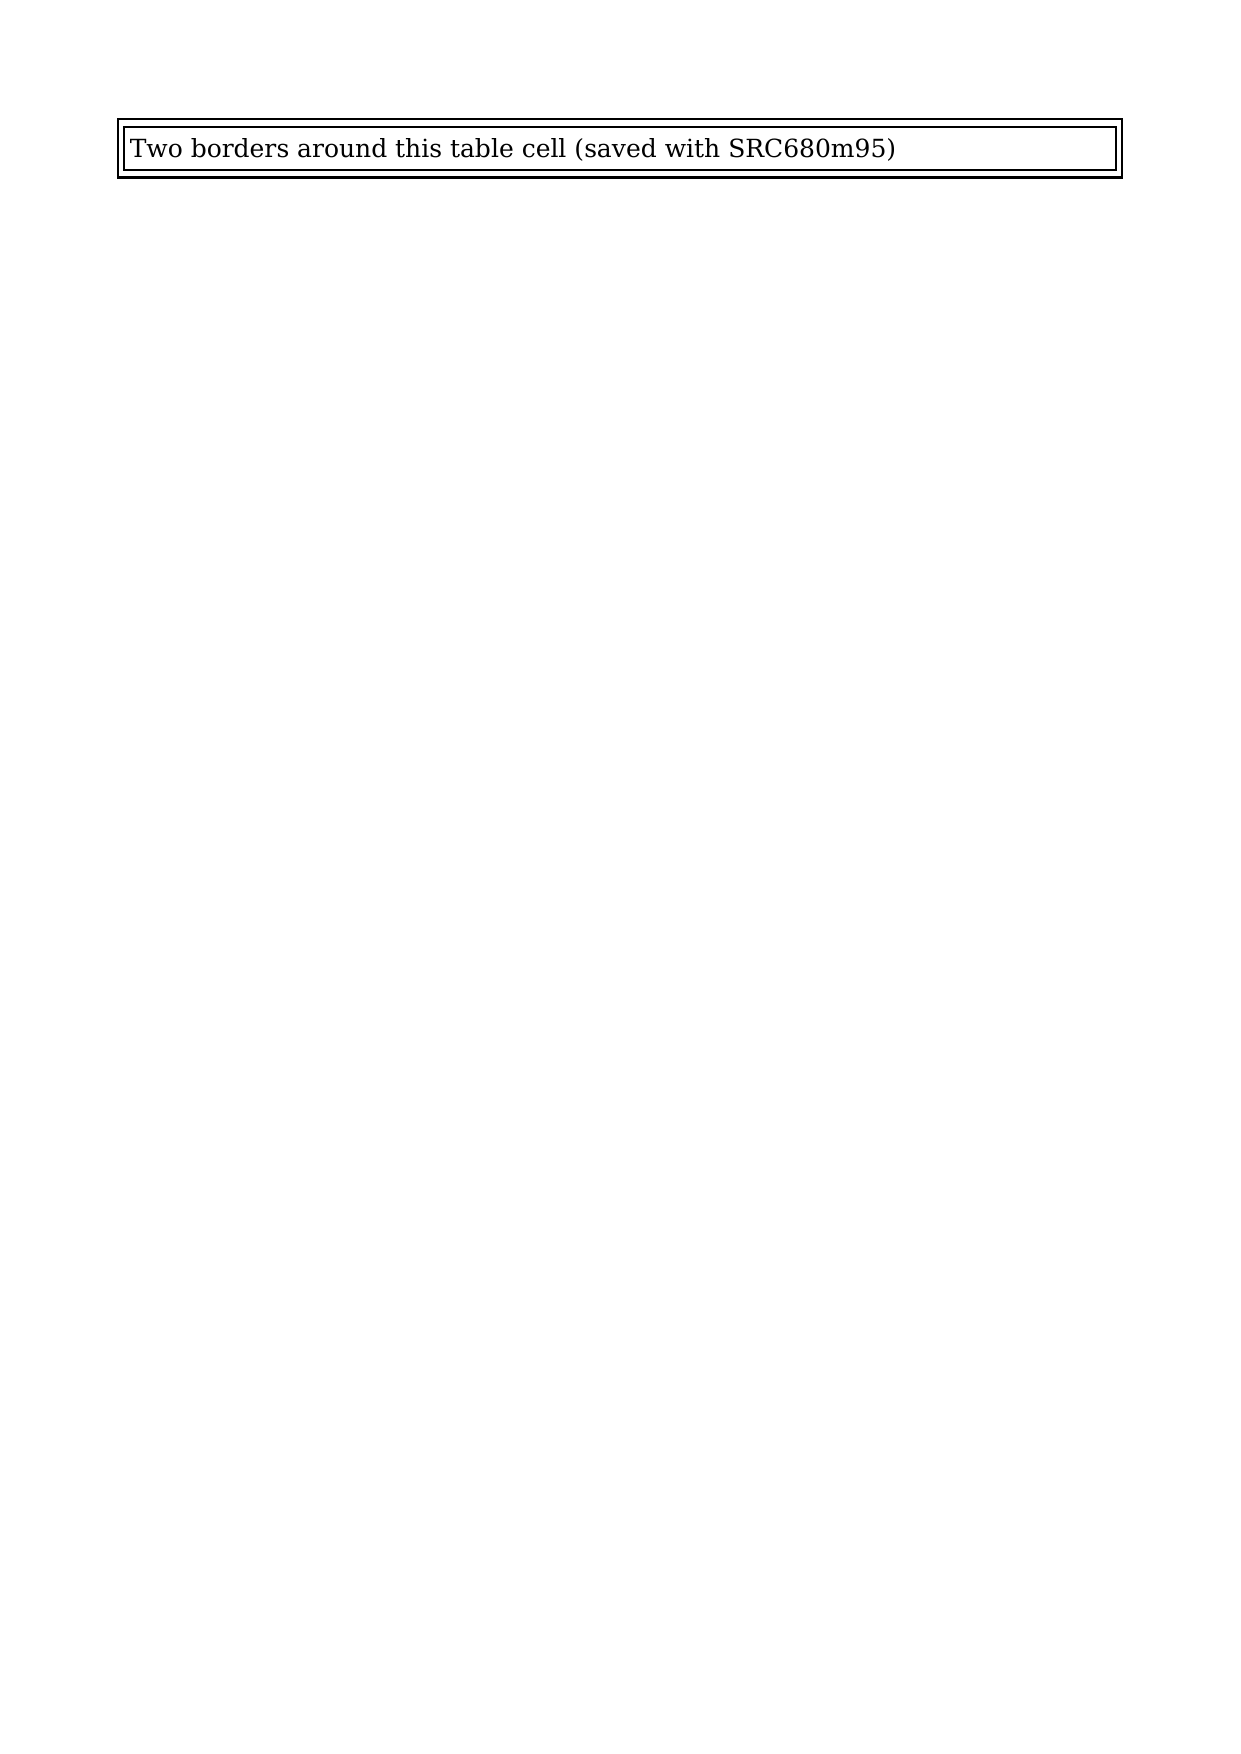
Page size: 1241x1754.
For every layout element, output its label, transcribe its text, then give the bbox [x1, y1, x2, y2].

table_header [119, 120, 1121, 176]
table_header Two borders around this table cell (saved with SRC680m95) [125, 128, 1115, 169]
